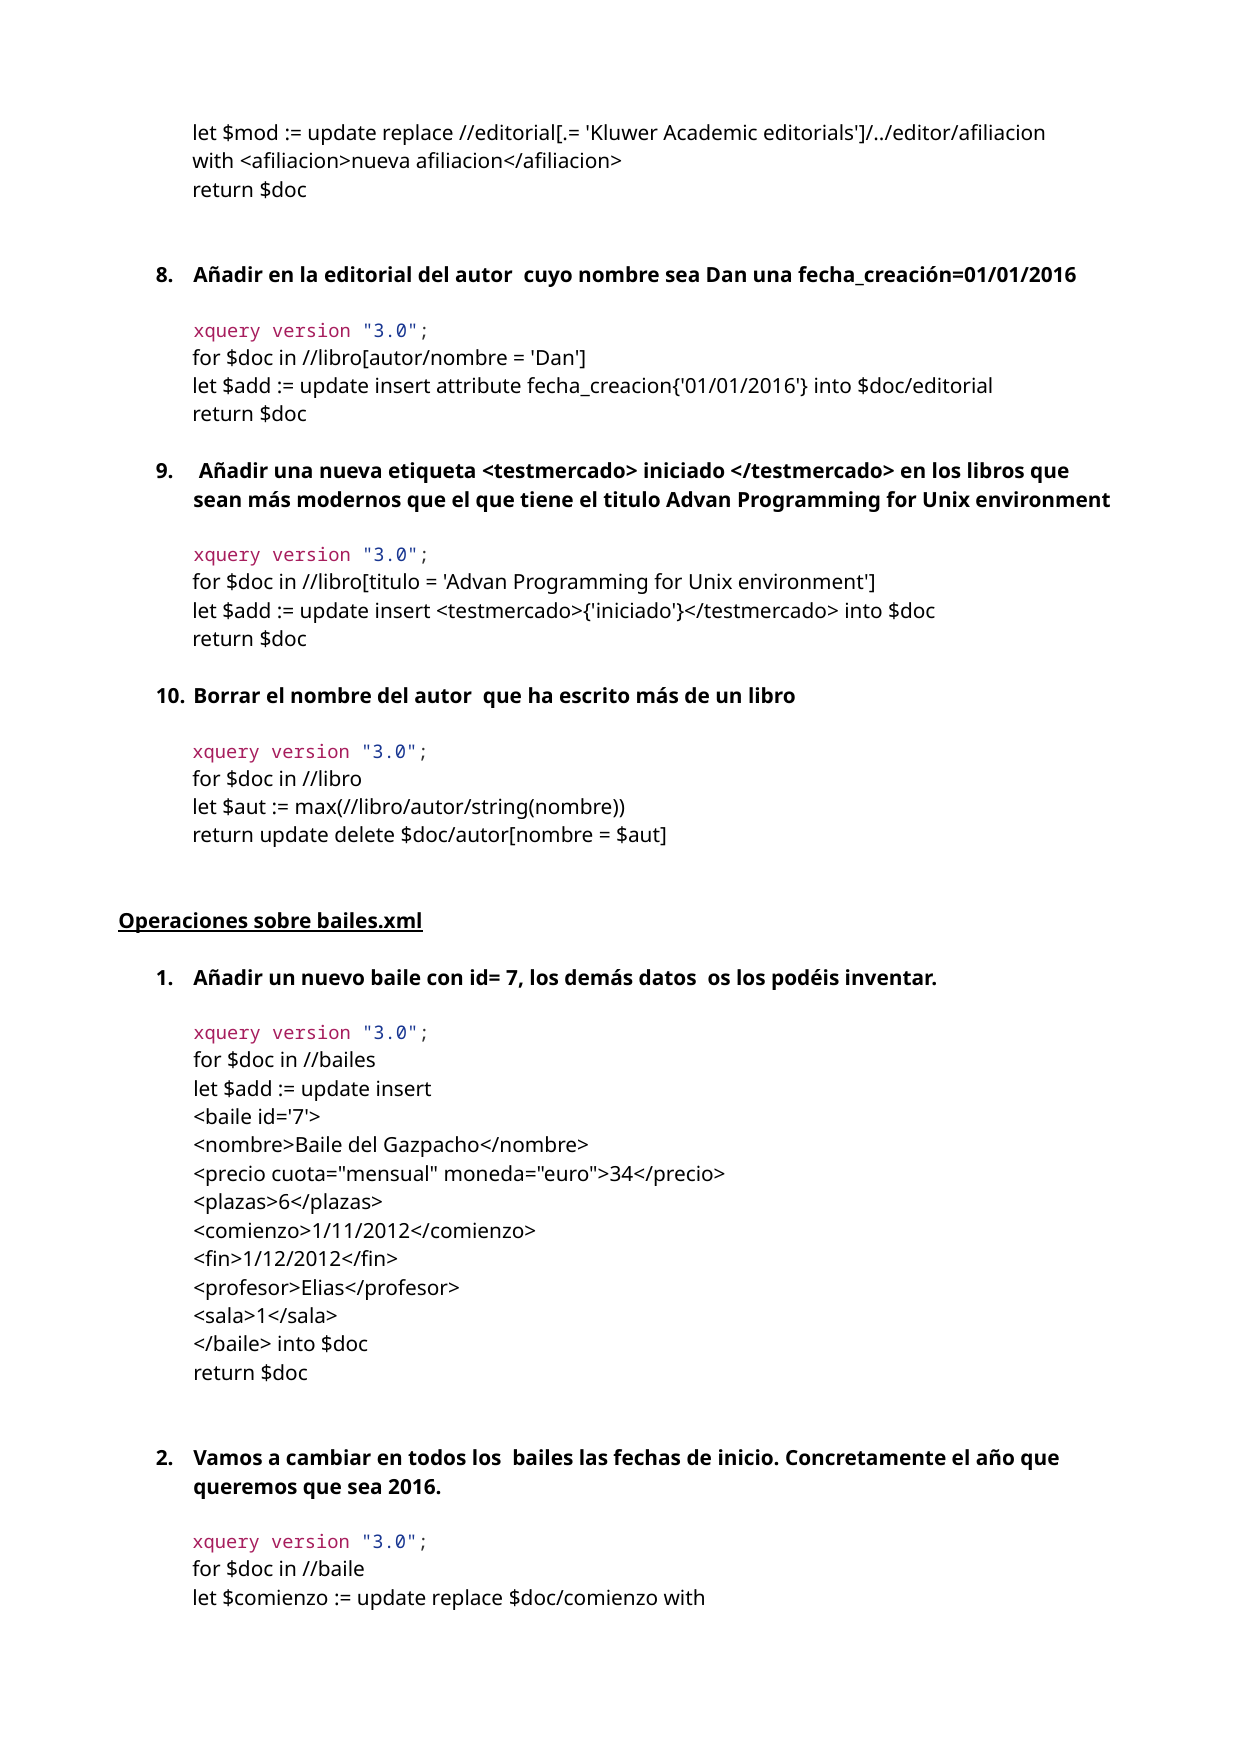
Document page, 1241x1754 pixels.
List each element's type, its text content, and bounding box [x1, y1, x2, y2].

text Operaciones sobre bailes.xml [118, 906, 1122, 934]
text return $doc [192, 624, 1122, 653]
text for $doc in //bailes [193, 1045, 1122, 1074]
text let $aut := max(//libro/autor/string(nombre)) [192, 792, 1122, 821]
text xquery version "3.0"; [193, 317, 1122, 343]
text <fin>1/12/2012</fin> [193, 1244, 1122, 1273]
list Añadir un nuevo baile con id= 7, los demás datos os los podéis inventar. [156, 963, 1122, 991]
text <sala>1</sala> [193, 1301, 1122, 1329]
text let $mod := update replace //editorial[.= 'Kluwer Academic editorials']/../editor/afiliacion [192, 118, 1122, 147]
text for $doc in //libro [118, 764, 1122, 792]
text <profesor>Elias</profesor> [193, 1273, 1122, 1301]
text <baile id='7'> [193, 1102, 1122, 1131]
text <comienzo>1/11/2012</comienzo> [193, 1216, 1122, 1244]
text return $doc [193, 1358, 1122, 1386]
text </baile> into $doc [193, 1329, 1122, 1358]
text let $add := update insert [193, 1074, 1122, 1102]
text for $doc in //libro[titulo = 'Advan Programming for Unix environment'] [192, 567, 1122, 596]
text <precio cuota="mensual" moneda="euro">34</precio> [193, 1159, 1122, 1187]
list Vamos a cambiar en todos los bailes las fechas de inicio. Concretamente el año que queremos que sea 2016. [156, 1443, 1122, 1500]
text with <afiliacion>nueva afiliacion</afiliacion> [192, 147, 1122, 175]
text let $add := update insert attribute fecha_creacion{'01/01/2016'} into $doc/editorial [192, 371, 1122, 399]
text let $add := update insert <testmercado>{'iniciado'}</testmercado> into $doc [192, 596, 1122, 624]
text xquery version "3.0"; [193, 542, 1122, 567]
text return update delete $doc/autor[nombre = $aut] [192, 821, 1122, 849]
text return $doc [192, 175, 1122, 203]
text for $doc in //libro[autor/nombre = 'Dan'] [192, 343, 1122, 371]
text return $doc [192, 399, 1122, 428]
list Borrar el nombre del autor que ha escrito más de un libro [156, 681, 1122, 709]
text for $doc in //baile [192, 1554, 1122, 1583]
list Añadir en la editorial del autor cuyo nombre sea Dan una fecha_creación=01/01/2016 [156, 260, 1122, 289]
text let $comienzo := update replace $doc/comienzo with [192, 1583, 1122, 1611]
text xquery version "3.0"; [156, 738, 1122, 764]
text xquery version "3.0"; [193, 1020, 1122, 1045]
list Añadir una nueva etiqueta <testmercado> iniciado </testmercado> en los libros que sean más modernos que el que tiene el titulo Advan Programming for Unix environment [156, 456, 1122, 513]
text <nombre>Baile del Gazpacho</nombre> [193, 1131, 1122, 1159]
text <plazas>6</plazas> [193, 1187, 1122, 1216]
text xquery version "3.0"; [192, 1529, 1122, 1554]
